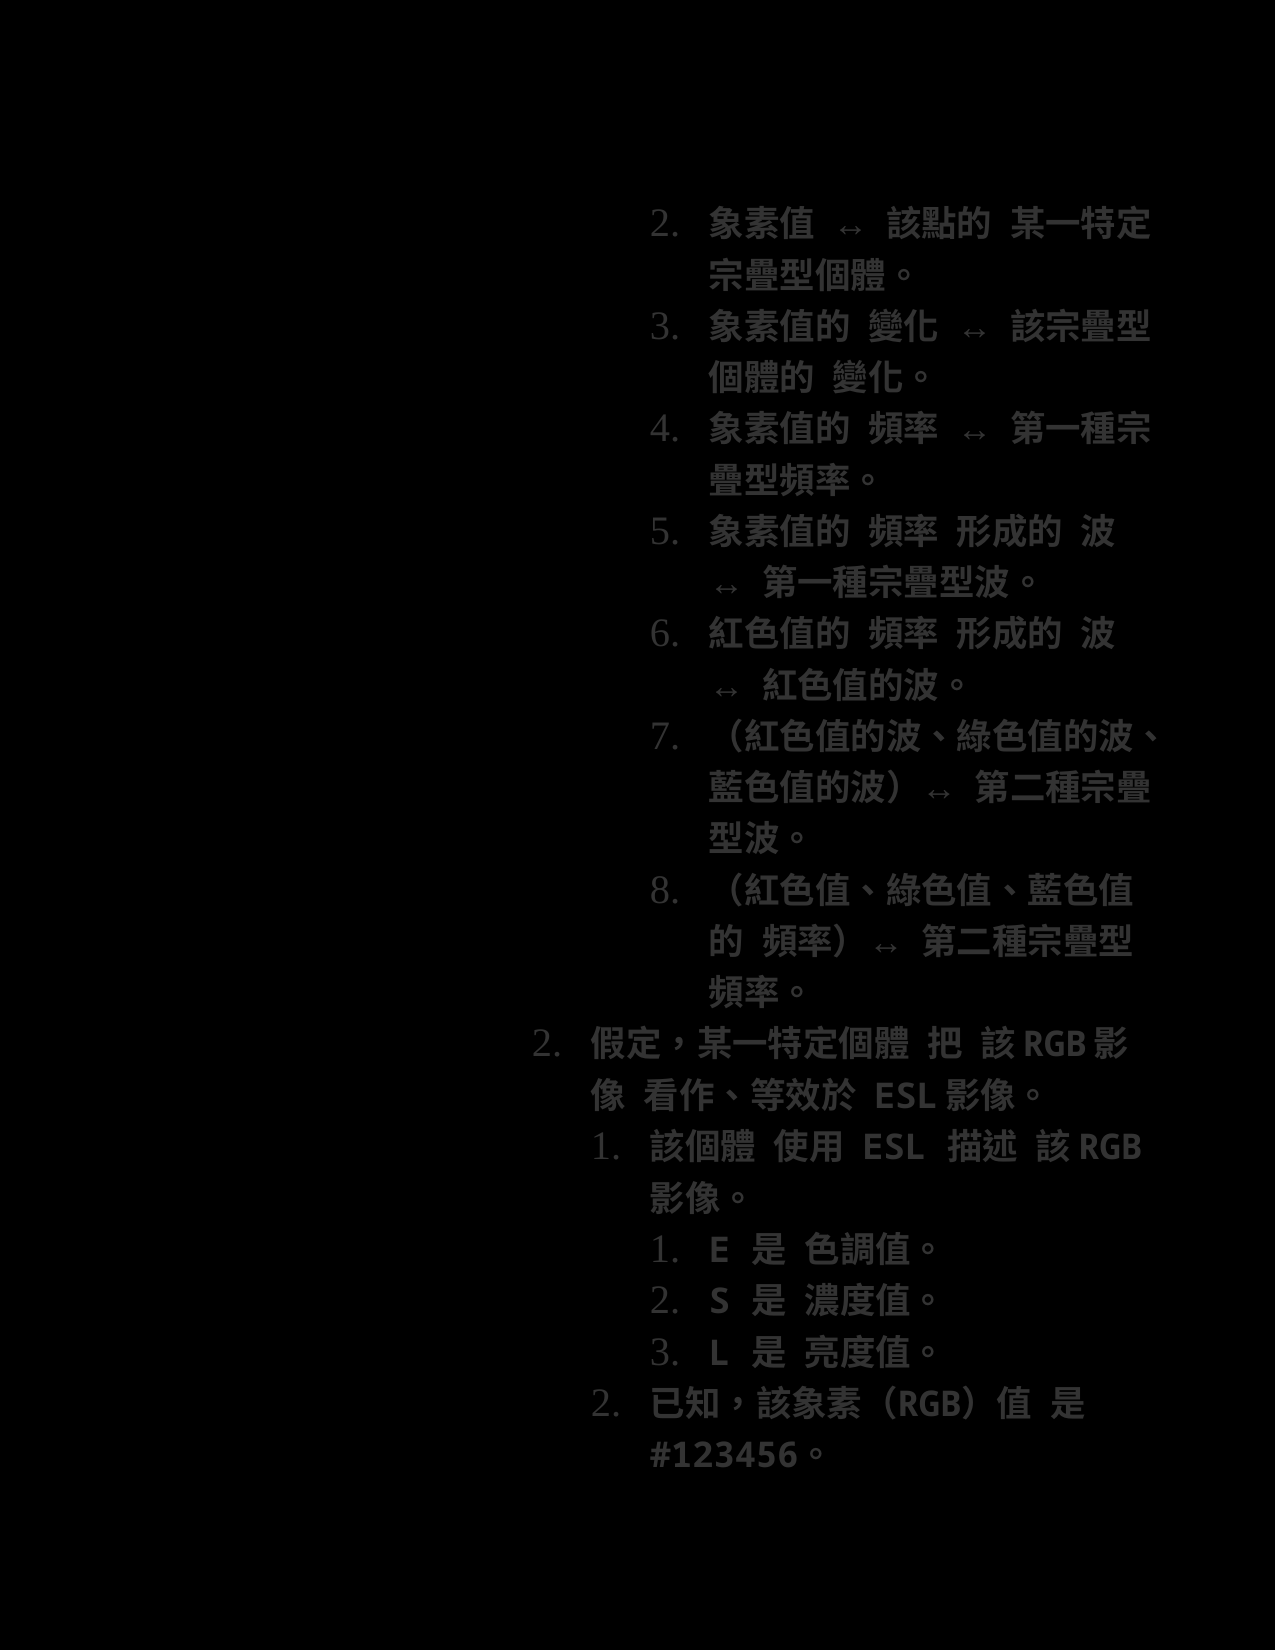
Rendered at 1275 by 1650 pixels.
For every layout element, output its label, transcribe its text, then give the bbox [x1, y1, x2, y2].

list S 是 濃度值。 [649, 1272, 1157, 1324]
list 象素值 ↔ 該點的 某一特定宗疊型個體。 [649, 196, 1157, 298]
list 該個體 使用 ESL 描述 該RGB影像。 [591, 1118, 1157, 1221]
list 象素值的 頻率 ↔ 第一種宗疊型頻率。 [649, 401, 1157, 503]
list E 是 色調值。 [649, 1221, 1157, 1272]
list （紅色值、綠色值、藍色值 的 頻率）↔ 第二種宗疊型頻率。 [649, 862, 1157, 1016]
list L 是 亮度值。 [649, 1324, 1157, 1375]
list （紅色值的波、綠色值的波、藍色值的波）↔ 第二種宗疊型波。 [649, 708, 1157, 862]
list 象素值的 變化 ↔ 該宗疊型個體的 變化。 [649, 298, 1157, 401]
list 紅色值的 頻率 形成的 波 ↔ 紅色值的波。 [649, 606, 1157, 708]
list 已知，該象素（RGB）值 是 #123456。 [591, 1375, 1157, 1478]
list 象素值的 頻率 形成的 波 ↔ 第一種宗疊型波。 [649, 503, 1157, 606]
list 假定，某一特定個體 把 該RGB影像 看作、等效於 ESL影像。 [532, 1016, 1157, 1118]
